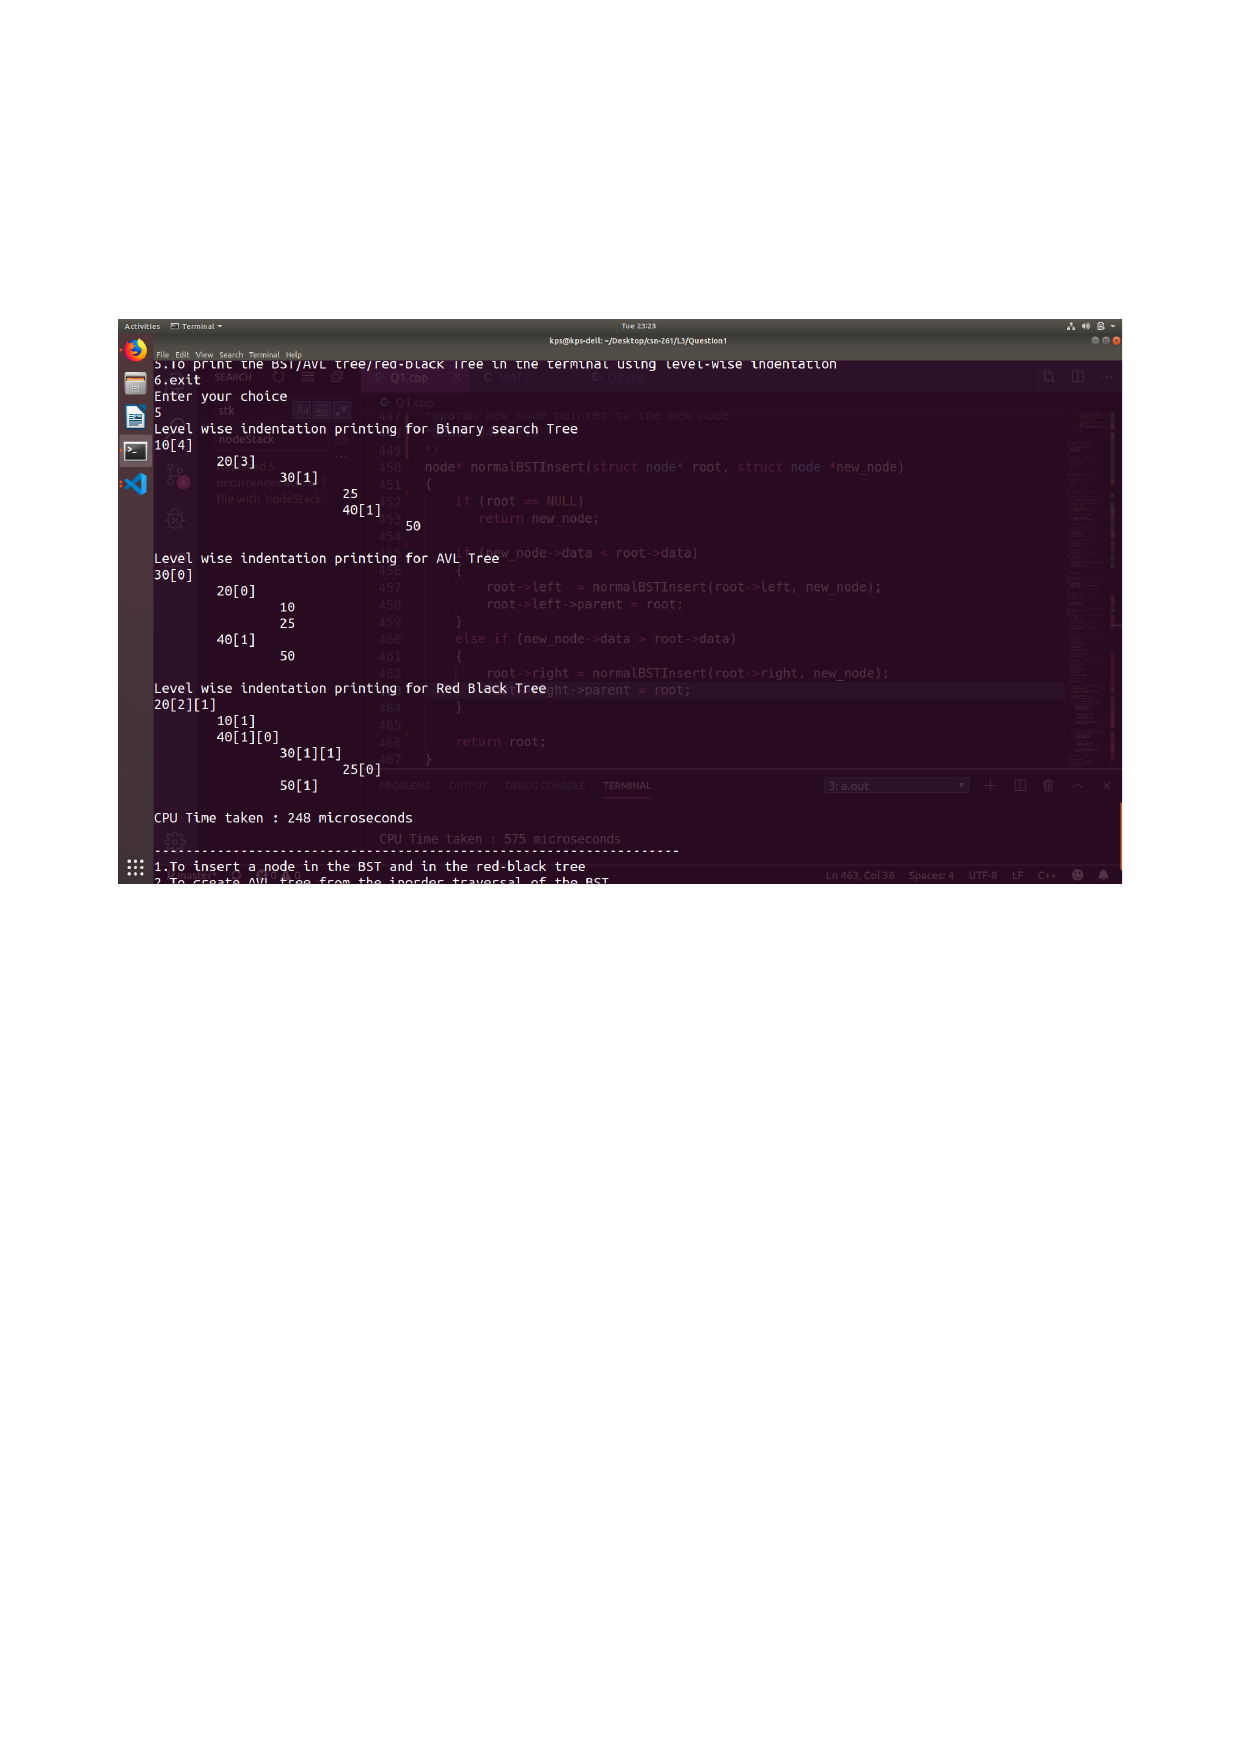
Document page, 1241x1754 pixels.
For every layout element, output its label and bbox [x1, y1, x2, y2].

picture [118, 319, 1123, 884]
